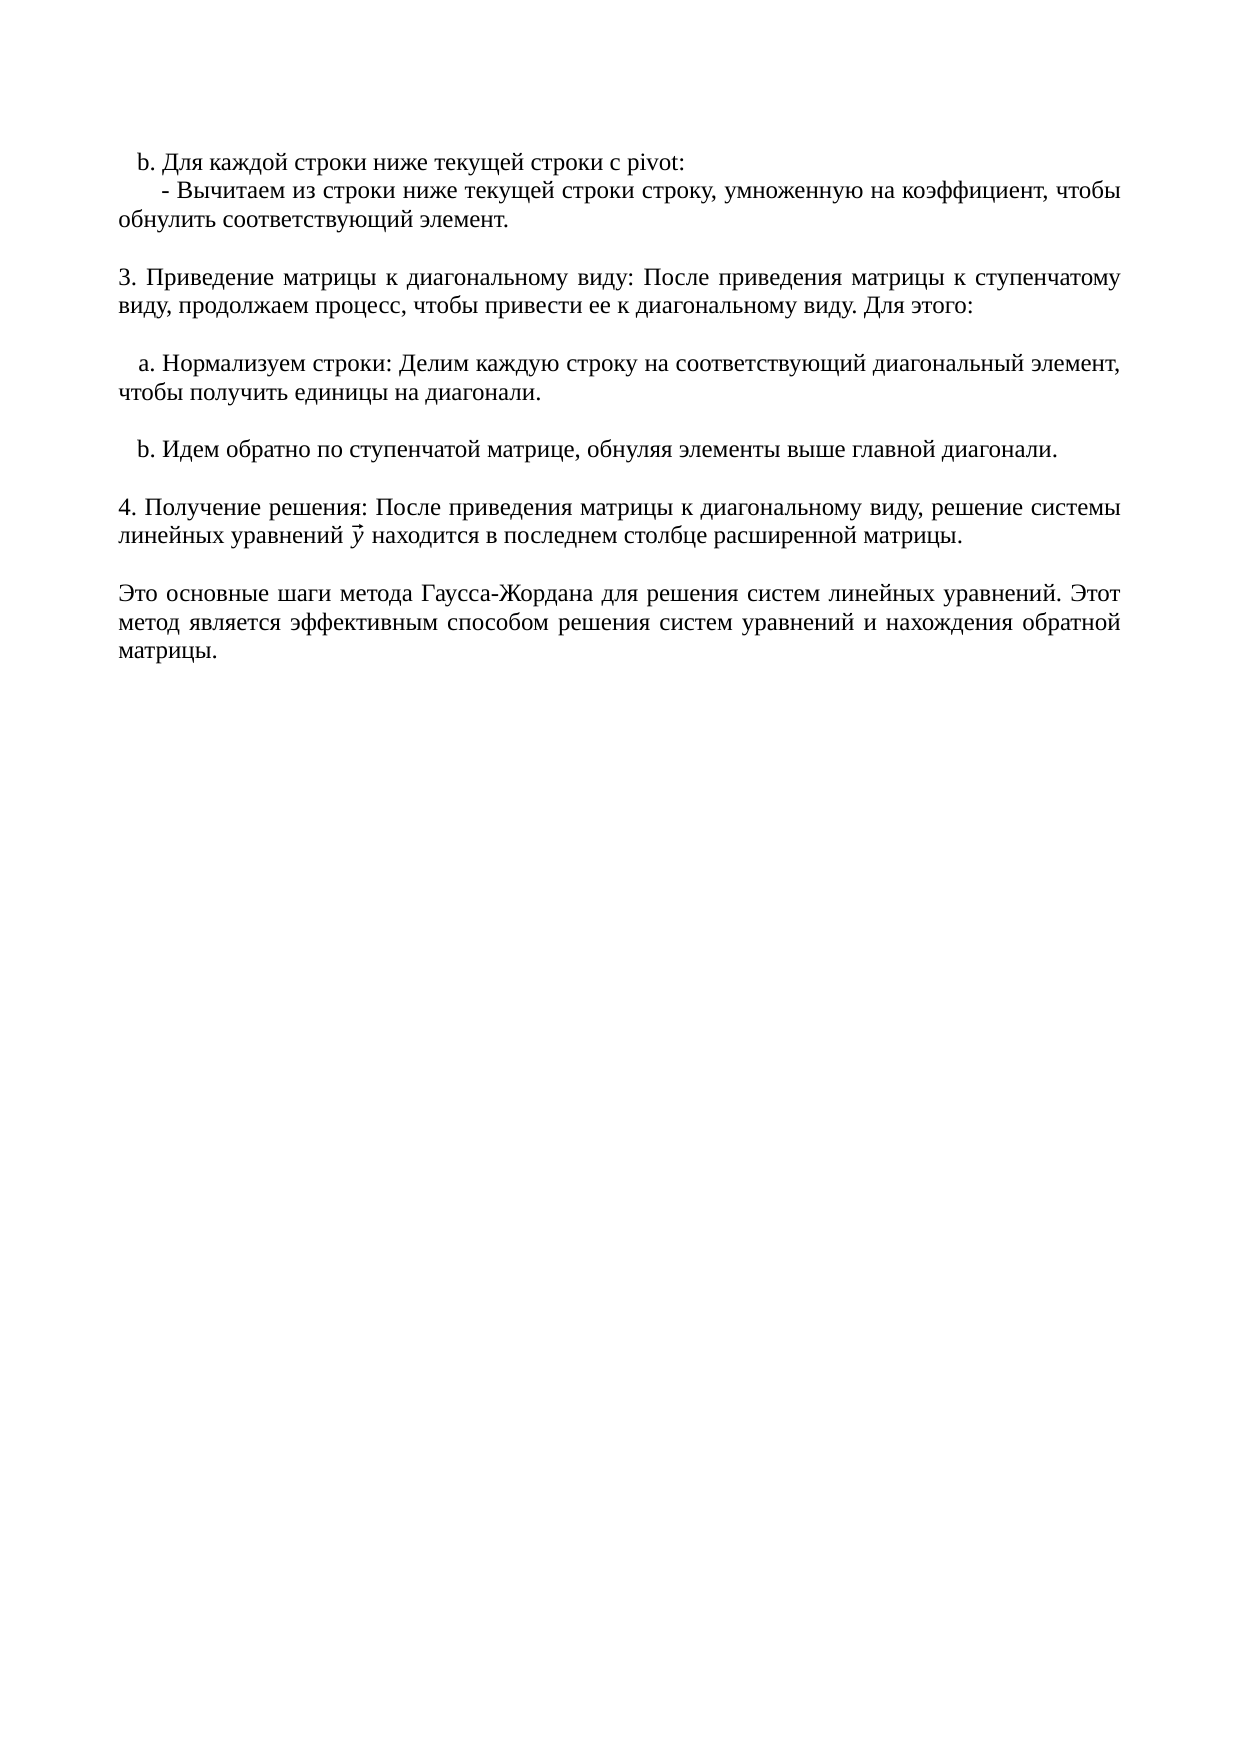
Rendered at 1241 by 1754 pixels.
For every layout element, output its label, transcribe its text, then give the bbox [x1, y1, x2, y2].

text b. Идем обратно по ступенчатой матрице, обнуляя элементы выше главной диагонали. [118, 434, 1122, 463]
text 4. Получение решения: После приведения матрицы к диагональному виду, решение системы линейных уравнений находится в последнем столбце расширенной матрицы. [118, 492, 1122, 549]
text b. Для каждой строки ниже текущей строки с pivot: [118, 147, 1122, 176]
text Это основные шаги метода Гаусса-Жордана для решения систем линейных уравнений. Этот метод является эффективным способом решения систем уравнений и нахождения обратной матрицы. [118, 578, 1122, 664]
text 3. Приведение матрицы к диагональному виду: После приведения матрицы к ступенчатому виду, продолжаем процесс, чтобы привести ее к диагональному виду. Для этого: [118, 262, 1122, 319]
text a. Нормализуем строки: Делим каждую строку на соответствующий диагональный элемент, чтобы получить единицы на диагонали. [118, 348, 1122, 406]
text - Вычитаем из строки ниже текущей строки строку, умноженную на коэффициент, чтобы обнулить соответствующий элемент. [118, 176, 1122, 233]
